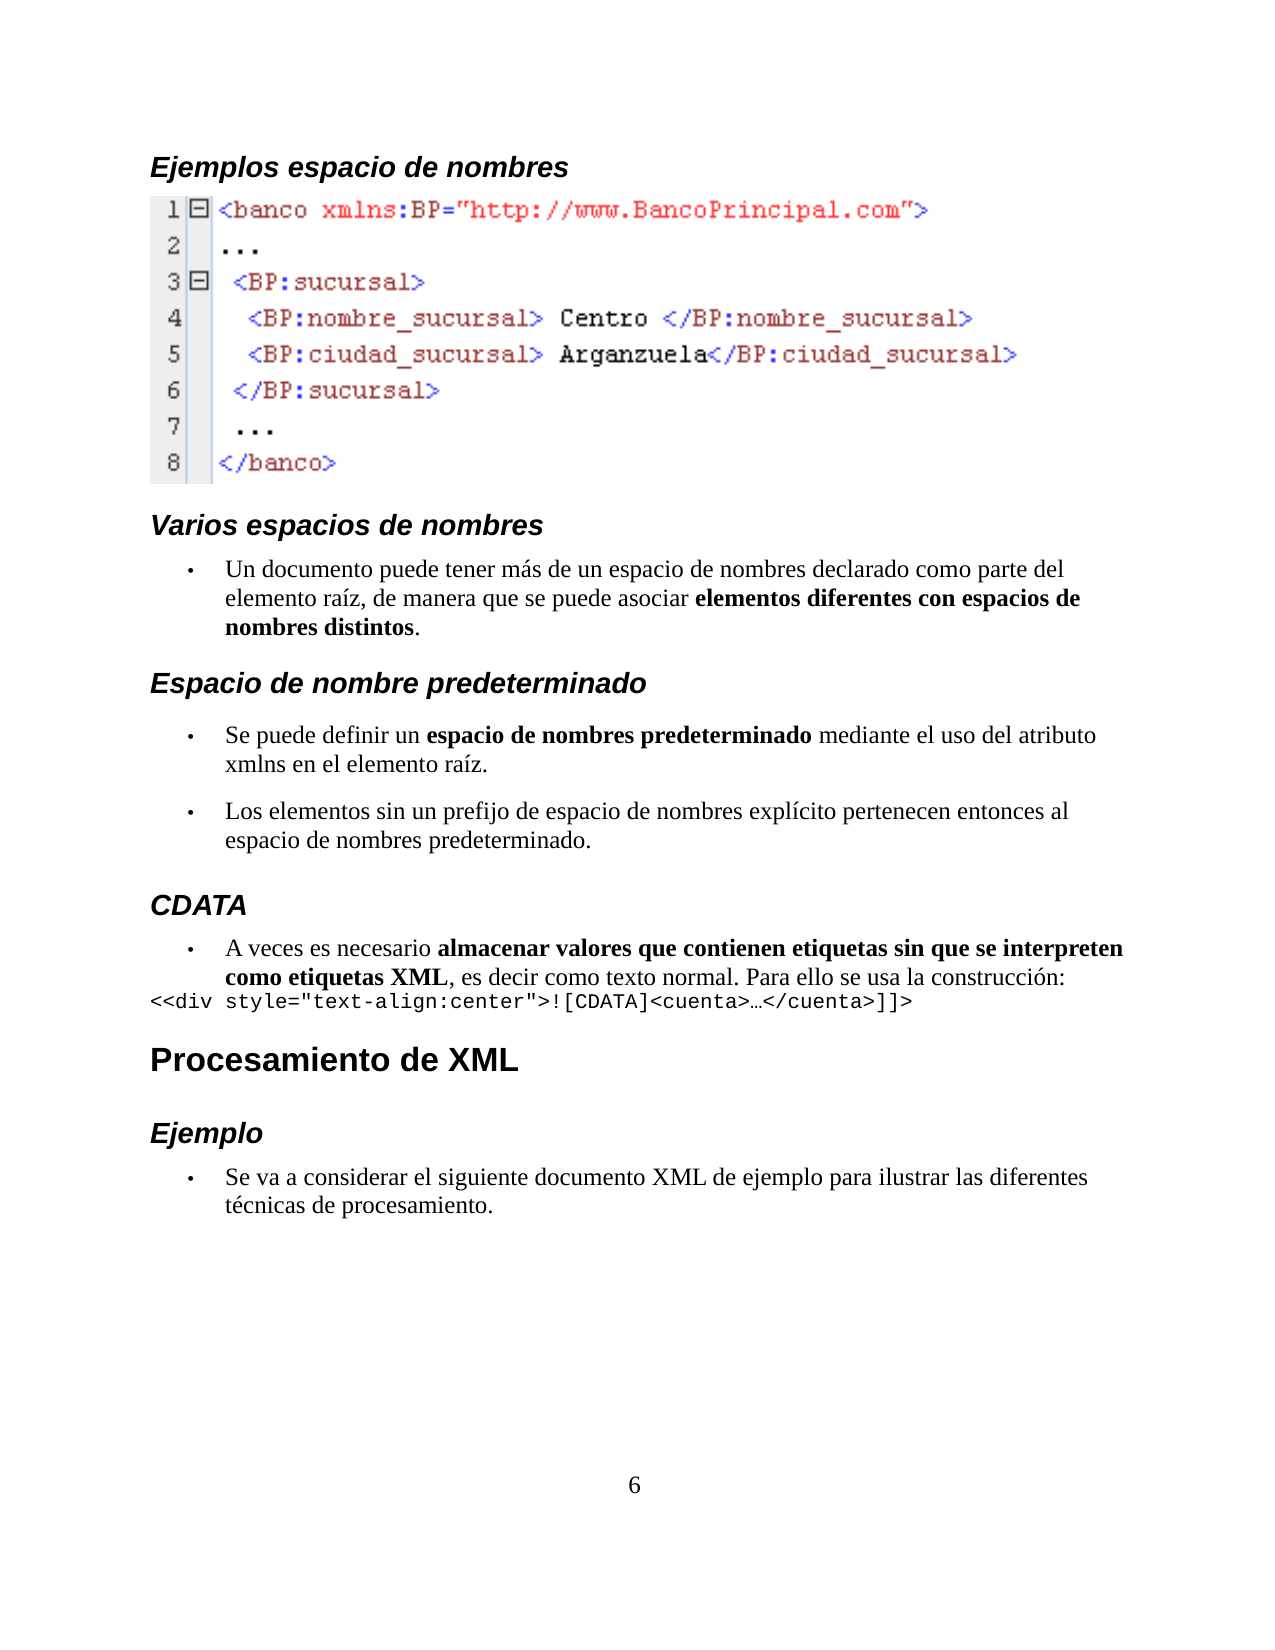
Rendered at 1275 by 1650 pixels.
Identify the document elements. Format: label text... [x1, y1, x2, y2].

text <<div style="text-align:center">![CDATA]<cuenta>…</cuenta>]]> [150, 991, 1125, 1015]
subtitle Ejemplo [150, 1116, 1125, 1149]
subtitle Procesamiento de XML [150, 1040, 1125, 1078]
subtitle Espacio de nombre predeterminado [150, 666, 1125, 699]
list Un documento puede tener más de un espacio de nombres declarado como parte del elemento raíz, de manera que se puede asociar elementos diferentes con espacios de nombres distintos. [187, 554, 1125, 641]
picture [150, 196, 1036, 484]
list Se va a considerar el siguiente documento XML de ejemplo para ilustrar las diferentes técnicas de procesamiento. [187, 1162, 1125, 1219]
subtitle Varios espacios de nombres [150, 508, 1125, 542]
subtitle Ejemplos espacio de nombres [150, 150, 1125, 183]
list Se puede definir un espacio de nombres predeterminado mediante el uso del atributo xmlns en el elemento raíz. [187, 721, 1125, 778]
list A veces es necesario almacenar valores que contienen etiquetas sin que se interpreten como etiquetas XML, es decir como texto normal. Para ello se usa la construcción: [187, 933, 1125, 991]
subtitle CDATA [150, 887, 1125, 921]
list Los elementos sin un prefijo de espacio de nombres explícito pertenecen entonces al espacio de nombres predeterminado. [187, 796, 1125, 853]
